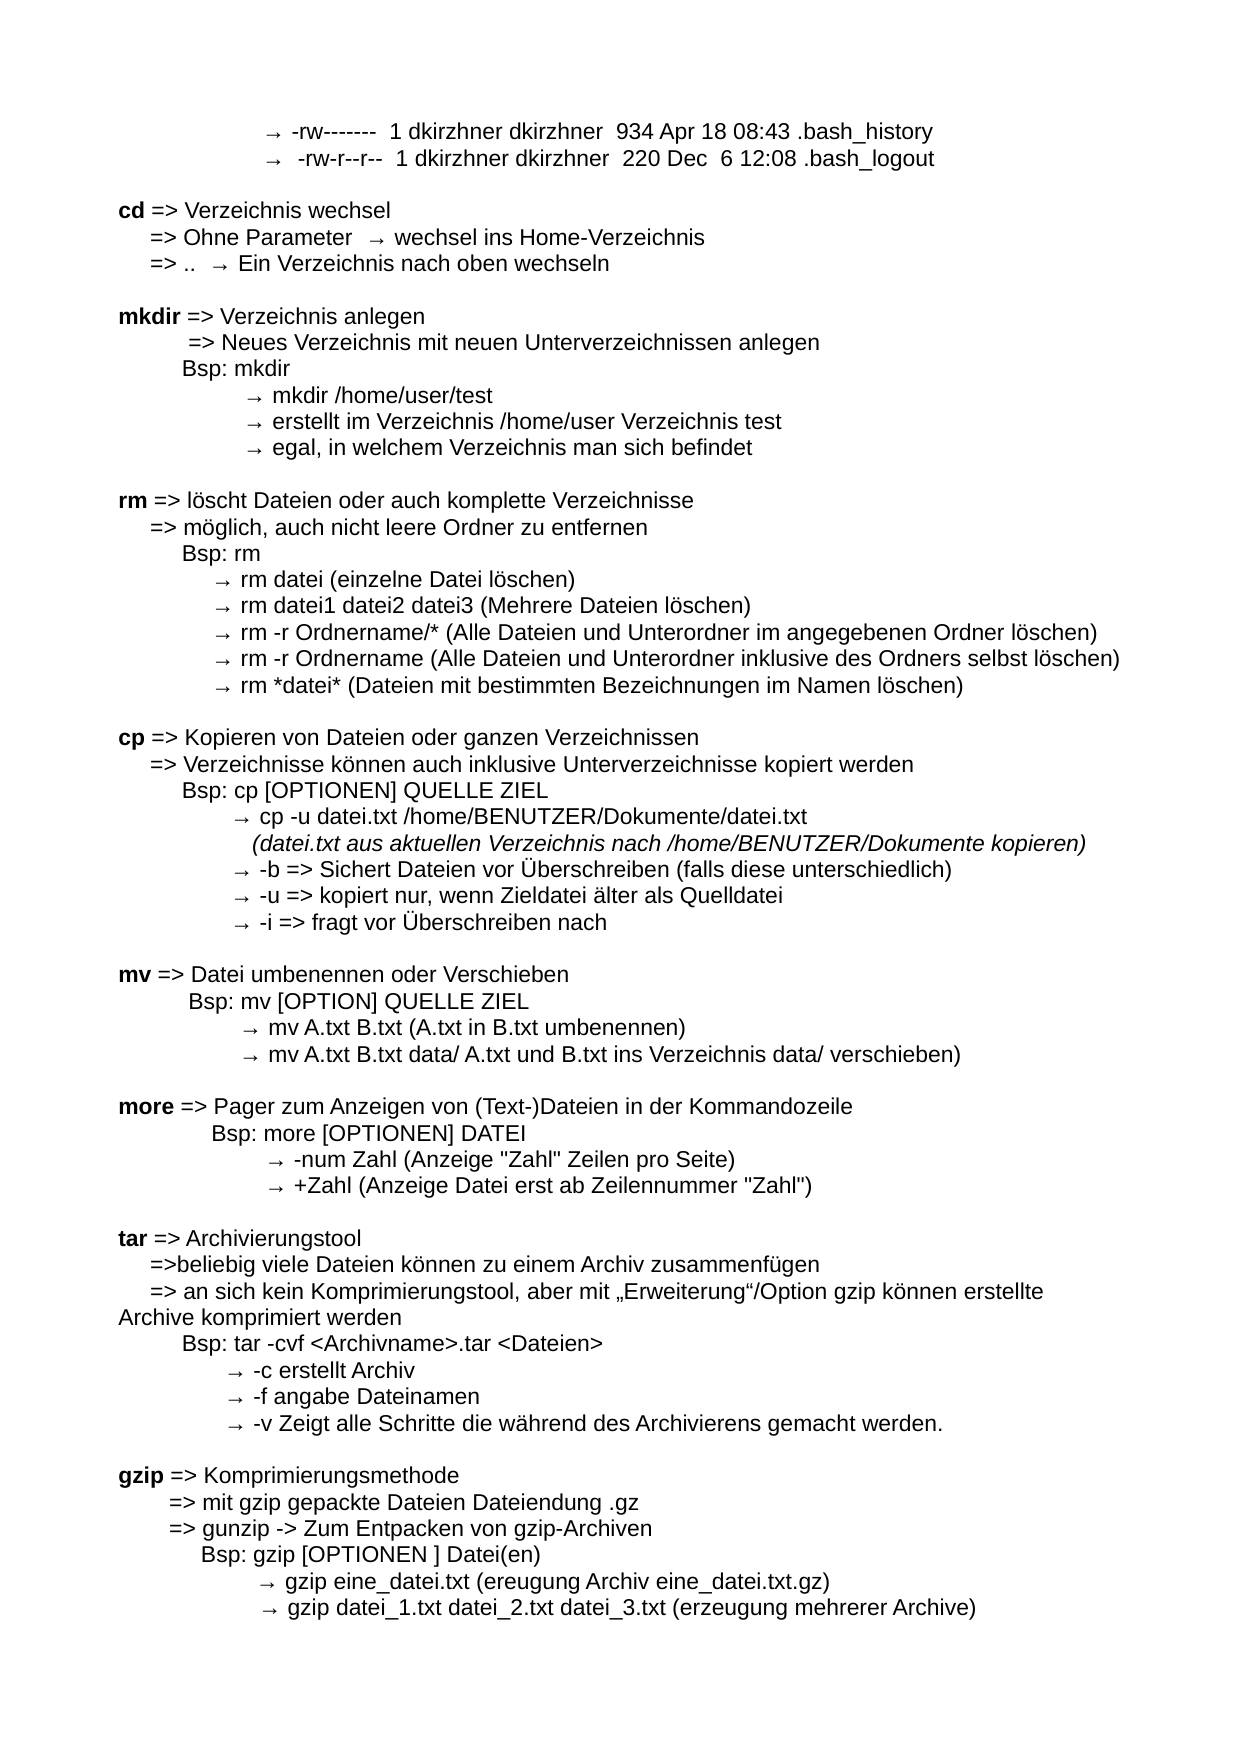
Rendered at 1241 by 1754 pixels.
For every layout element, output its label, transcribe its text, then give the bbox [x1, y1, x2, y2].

text Bsp: more [OPTIONEN] DATEI [118, 1119, 1122, 1146]
text → -rw-r--r-- 1 dkirzhner dkirzhner 220 Dec 6 12:08 .bash_logout [118, 144, 1122, 171]
text => Ohne Parameter → wechsel ins Home-Verzeichnis [118, 223, 1122, 250]
text Bsp: mkdir [118, 355, 1122, 382]
text → egal, in welchem Verzeichnis man sich befindet [118, 434, 1122, 461]
text → rm datei1 datei2 datei3 (Mehrere Dateien löschen) [118, 592, 1122, 619]
text => .. → Ein Verzeichnis nach oben wechseln [118, 250, 1122, 276]
text → -u => kopiert nur, wenn Zieldatei älter als Quelldatei [118, 882, 1122, 909]
text → gzip datei_1.txt datei_2.txt datei_3.txt (erzeugung mehrerer Archive) [118, 1594, 1122, 1620]
text → erstellt im Verzeichnis /home/user Verzeichnis test [118, 408, 1122, 434]
text cp => Kopieren von Dateien oder ganzen Verzeichnissen [118, 724, 1122, 751]
text → -b => Sichert Dateien vor Überschreiben (falls diese unterschiedlich) [118, 856, 1122, 882]
text → rm -r Ordnername (Alle Dateien und Unterordner inklusive des Ordners selbst löschen) [118, 645, 1122, 672]
text Bsp: tar -cvf <Archivname>.tar <Dateien> [118, 1330, 1122, 1357]
text => möglich, auch nicht leere Ordner zu entfernen [118, 513, 1122, 540]
text → -rw------- 1 dkirzhner dkirzhner 934 Apr 18 08:43 .bash_history [118, 118, 1122, 144]
text Bsp: mv [OPTION] QUELLE ZIEL [118, 988, 1122, 1014]
text tar => Archivierungstool [118, 1225, 1122, 1251]
text gzip => Komprimierungsmethode [118, 1462, 1122, 1488]
text => an sich kein Komprimierungstool, aber mit „Erweiterung“/Option gzip können erstellte Archive komprimiert werden [118, 1278, 1122, 1330]
text → rm datei (einzelne Datei löschen) [118, 566, 1122, 592]
text → -c erstellt Archiv [118, 1357, 1122, 1383]
text Bsp: cp [OPTIONEN] QUELLE ZIEL [118, 777, 1122, 803]
text mkdir => Verzeichnis anlegen [118, 303, 1122, 329]
text → cp -u datei.txt /home/BENUTZER/Dokumente/datei.txt [118, 803, 1122, 830]
text => gunzip -> Zum Entpacken von gzip-Archiven [118, 1515, 1122, 1541]
text → gzip eine_datei.txt (ereugung Archiv eine_datei.txt.gz) [118, 1568, 1122, 1594]
text → -v Zeigt alle Schritte die während des Archivierens gemacht werden. [118, 1409, 1122, 1436]
text (datei.txt aus aktuellen Verzeichnis nach /home/BENUTZER/Dokumente kopieren) [118, 830, 1122, 856]
text → +Zahl (Anzeige Datei erst ab Zeilennummer "Zahl") [118, 1172, 1122, 1199]
text → mv A.txt B.txt (A.txt in B.txt umbenennen) [118, 1014, 1122, 1041]
text Bsp: rm [118, 540, 1122, 566]
text → rm -r Ordnername/* (Alle Dateien und Unterordner im angegebenen Ordner löschen) [118, 619, 1122, 645]
text → rm *datei* (Dateien mit bestimmten Bezeichnungen im Namen löschen) [118, 672, 1122, 698]
text → -i => fragt vor Überschreiben nach [118, 909, 1122, 935]
text =>beliebig viele Dateien können zu einem Archiv zusammenfügen [118, 1251, 1122, 1278]
text Bsp: gzip [OPTIONEN ] Datei(en) [118, 1541, 1122, 1568]
text → mkdir /home/user/test [118, 382, 1122, 408]
text → -f angabe Dateinamen [118, 1383, 1122, 1409]
text rm => löscht Dateien oder auch komplette Verzeichnisse [118, 487, 1122, 513]
text more => Pager zum Anzeigen von (Text-)Dateien in der Kommandozeile [118, 1093, 1122, 1119]
text cd => Verzeichnis wechsel [118, 197, 1122, 223]
text => Neues Verzeichnis mit neuen Unterverzeichnissen anlegen [118, 329, 1122, 355]
text mv => Datei umbenennen oder Verschieben [118, 961, 1122, 988]
text → mv A.txt B.txt data/ A.txt und B.txt ins Verzeichnis data/ verschieben) [118, 1041, 1122, 1067]
text → -num Zahl (Anzeige "Zahl" Zeilen pro Seite) [118, 1146, 1122, 1172]
text => Verzeichnisse können auch inklusive Unterverzeichnisse kopiert werden [118, 751, 1122, 777]
text => mit gzip gepackte Dateien Dateiendung .gz [118, 1488, 1122, 1515]
